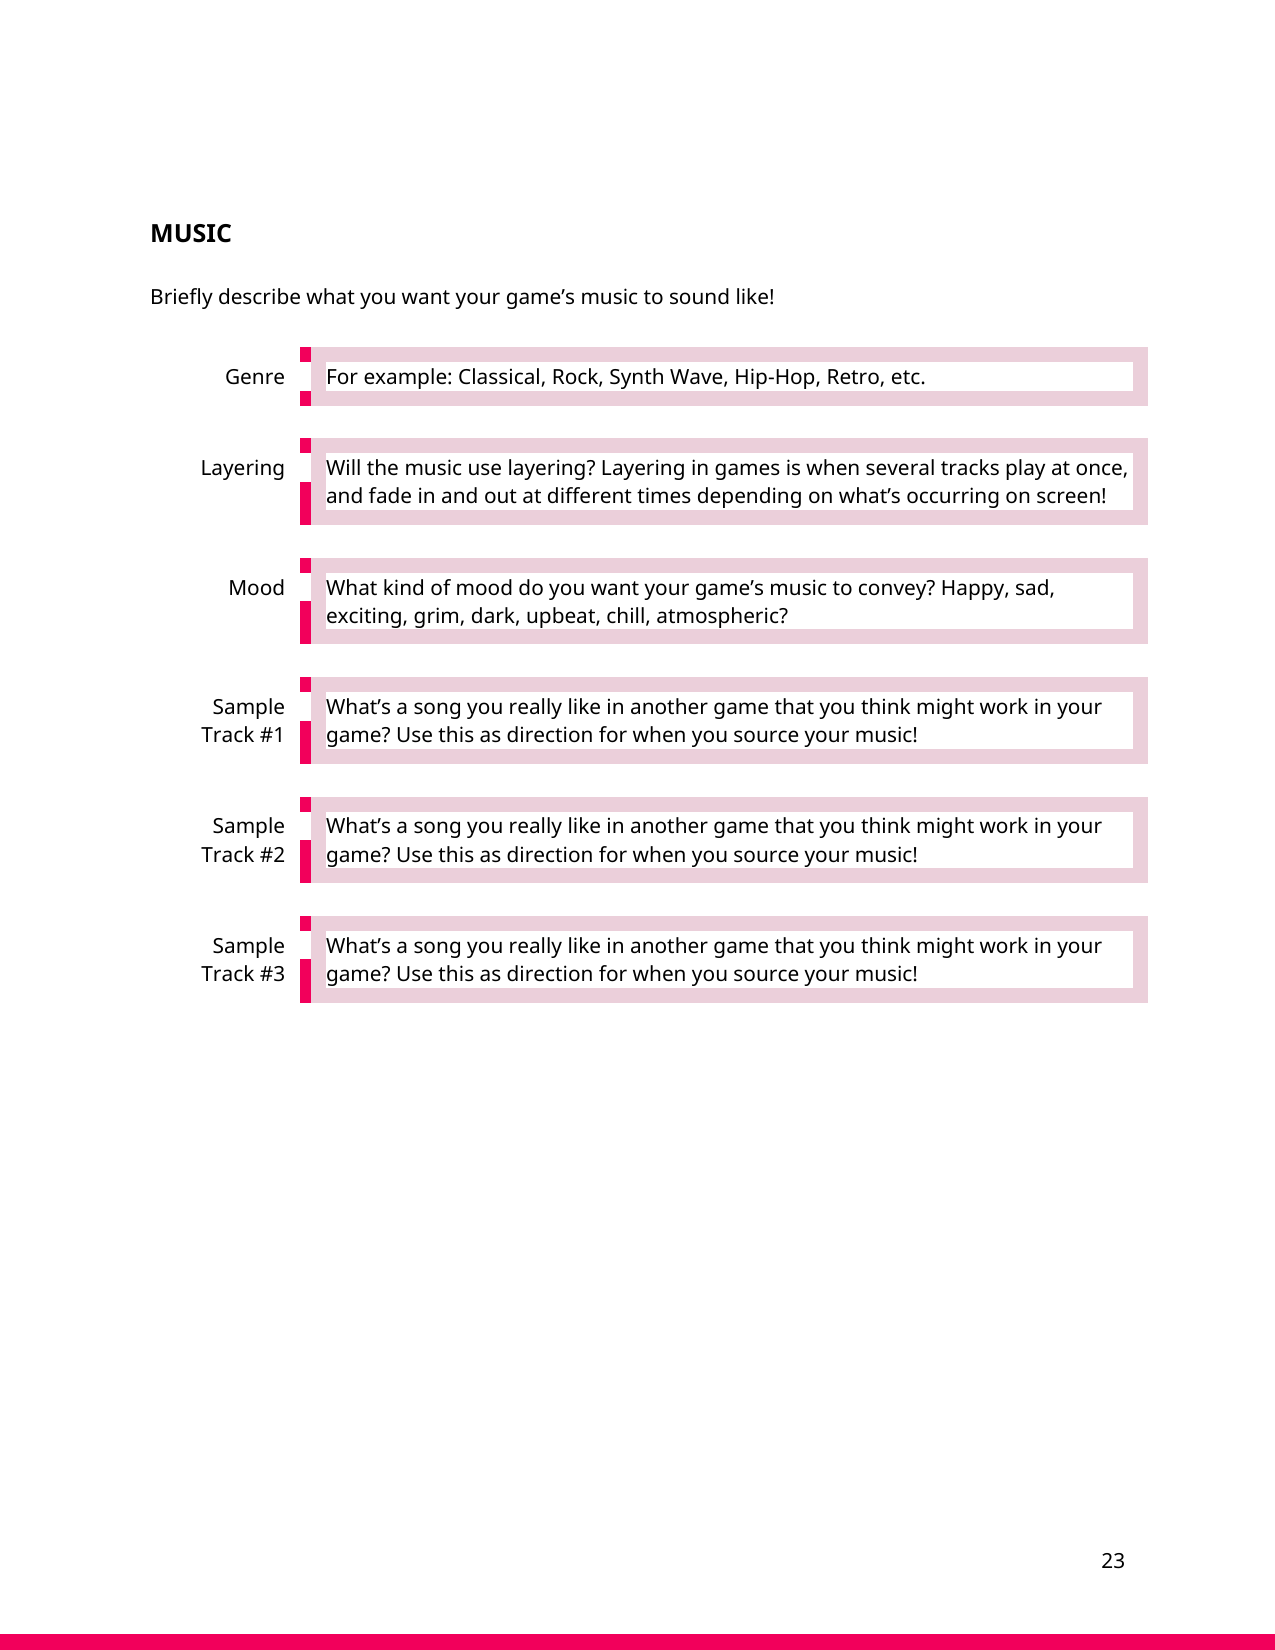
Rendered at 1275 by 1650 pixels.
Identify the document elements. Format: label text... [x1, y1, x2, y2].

table_header [300, 391, 311, 406]
table_header [300, 721, 311, 764]
table_header [300, 959, 311, 1003]
table_header [300, 840, 311, 883]
table_header Will the music use layering? Layering in games is when several tracks play at once, and fade in and out at different times depending on what’s occurring on screen! [311, 438, 1148, 525]
table_header For example: Classical, Rock, Synth Wave, Hip-Hop, Retro, etc. [311, 347, 1148, 406]
table_header Sample Track #1 [150, 677, 300, 764]
table_header What’s a song you really like in another game that you think might work in your game? Use this as direction for when you source your music! [311, 677, 1148, 764]
table_header Genre [150, 347, 300, 406]
table_header [300, 438, 311, 453]
table_header [300, 677, 311, 692]
table_header Layering [150, 438, 300, 525]
table_header [300, 482, 311, 525]
table_header What’s a song you really like in another game that you think might work in your game? Use this as direction for when you source your music! [311, 916, 1148, 1003]
table_header What’s a song you really like in another game that you think might work in your game? Use this as direction for when you source your music! [311, 797, 1148, 883]
table_header [300, 601, 311, 644]
table_header [300, 558, 311, 573]
text Briefly describe what you want your game’s music to sound like! [150, 282, 1125, 310]
subtitle MUSIC [150, 215, 1125, 249]
table_header Mood [150, 558, 300, 644]
table_header Sample Track #3 [150, 916, 300, 1003]
table_header Sample Track #2 [150, 797, 300, 883]
table_header What kind of mood do you want your game’s music to convey? Happy, sad, exciting, grim, dark, upbeat, chill, atmospheric? [311, 558, 1148, 644]
table_header [300, 347, 311, 362]
table_header [300, 916, 311, 931]
table_header [300, 797, 311, 812]
